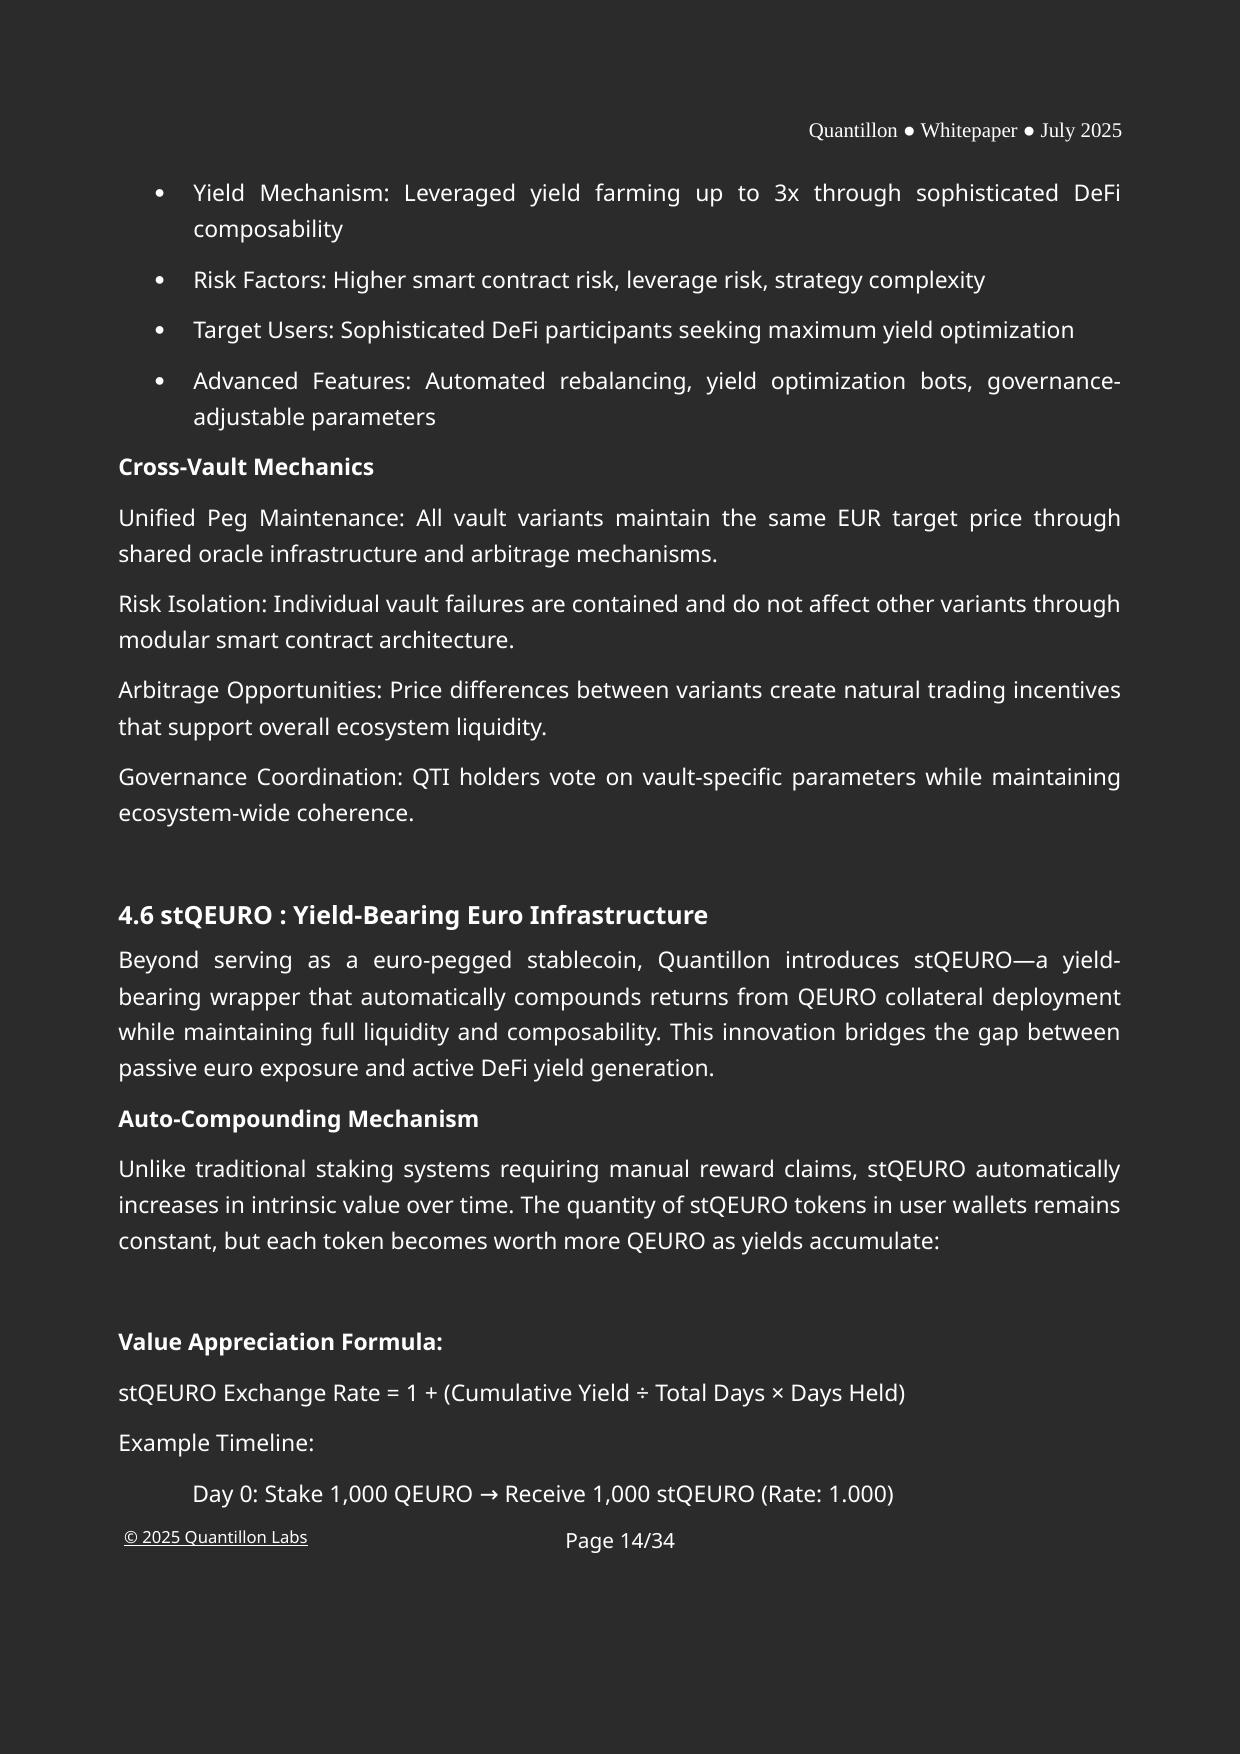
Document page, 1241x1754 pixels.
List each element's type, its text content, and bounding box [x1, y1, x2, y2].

text Beyond serving as a euro-pegged stablecoin, Quantillon introduces stQEURO—a yield-bearing wrapper that automatically compounds returns from QEURO collateral deployment while maintaining full liquidity and composability. This innovation bridges the gap between passive euro exposure and active DeFi yield generation. [118, 944, 1122, 1083]
text Unified Peg Maintenance: All vault variants maintain the same EUR target price through shared oracle infrastructure and arbitrage mechanisms. [118, 502, 1122, 569]
text stQEURO Exchange Rate = 1 + (Cumulative Yield ÷ Total Days × Days Held) [118, 1377, 1122, 1408]
list Advanced Features: Automated rebalancing, yield optimization bots, governance-adjustable parameters [156, 364, 1122, 432]
text Unlike traditional staking systems requiring manual reward claims, stQEURO automatically increases in intrinsic value over time. The quantity of stQEURO tokens in user wallets remains constant, but each token becomes worth more QEURO as yields accumulate: [118, 1153, 1122, 1256]
text Risk Isolation: Individual vault failures are contained and do not affect other variants through modular smart contract architecture. [118, 588, 1122, 655]
text Auto-Compounding Mechanism [118, 1103, 1122, 1134]
list Risk Factors: Higher smart contract risk, leverage risk, strategy complexity [156, 263, 1122, 295]
text Arbitrage Opportunities: Price differences between variants create natural trading incentives that support overall ecosystem liquidity. [118, 674, 1122, 742]
subtitle 4.6 stQEURO : Yield-Bearing Euro Infrastructure [118, 898, 1122, 932]
text Example Timeline: [118, 1427, 1122, 1458]
text Day 0: Stake 1,000 QEURO → Receive 1,000 stQEURO (Rate: 1.000) [118, 1478, 1122, 1509]
text Cross-Vault Mechanics [118, 451, 1122, 482]
text Value Appreciation Formula: [118, 1326, 1122, 1357]
list Yield Mechanism: Leveraged yield farming up to 3x through sophisticated DeFi composability [156, 177, 1122, 244]
text Governance Coordination: QTI holders vote on vault-specific parameters while maintaining ecosystem-wide coherence. [118, 761, 1122, 828]
list Target Users: Sophisticated DeFi participants seeking maximum yield optimization [156, 314, 1122, 345]
